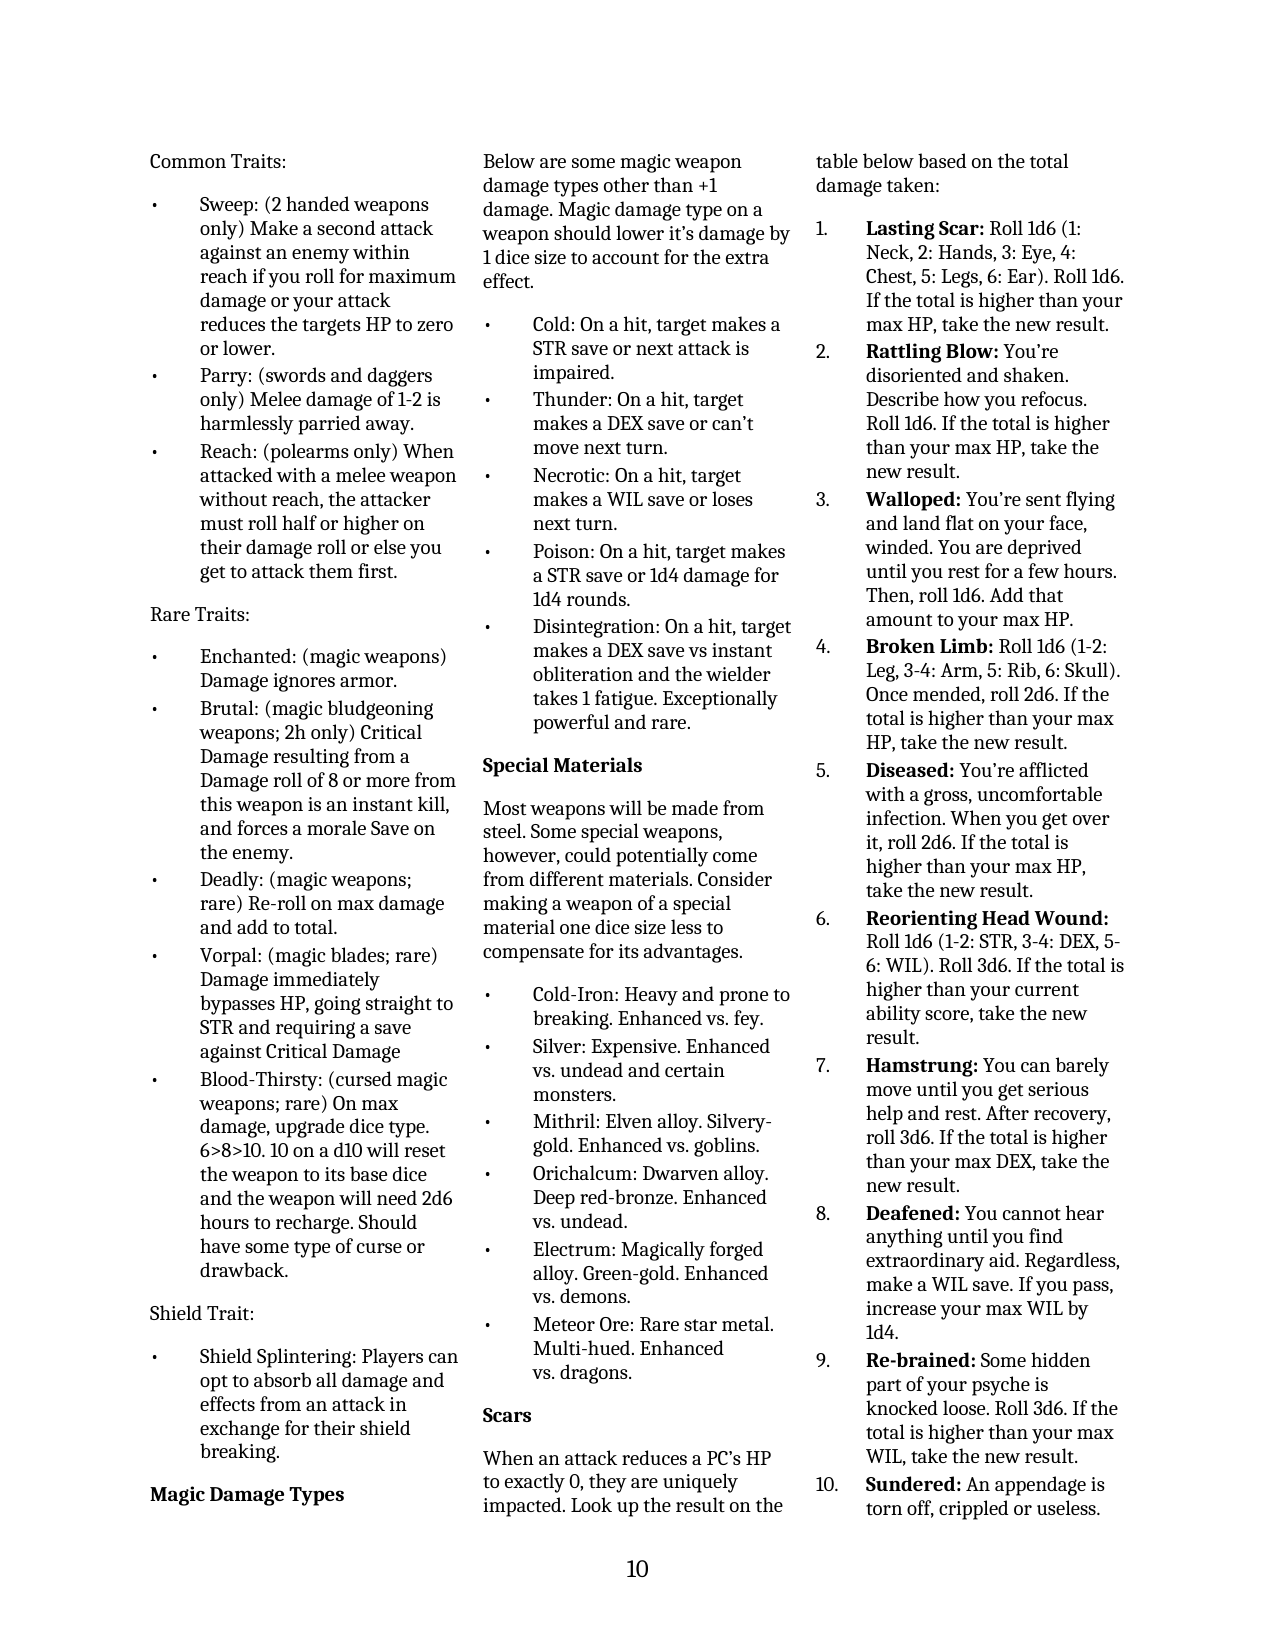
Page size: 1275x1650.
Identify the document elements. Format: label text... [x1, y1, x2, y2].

list Sweep: (2 handed weapons only) Make a second attack against an enemy within reach if you roll for maximum damage or your attack reduces the targets HP to zero or lower. [150, 193, 459, 360]
text Special Materials [483, 753, 792, 777]
list Enchanted: (magic weapons) Damage ignores armor. [150, 645, 459, 693]
list Re-brained: Some hidden part of your psyche is knocked loose. Roll 3d6. If the total is higher than your max WIL, take the new result. [816, 1349, 1125, 1468]
list Reorienting Head Wound: Roll 1d6 (1-2: STR, 3-4: DEX, 5-6: WIL). Roll 3d6. If the total is higher than your current ability score, take the new result. [816, 906, 1125, 1050]
list Thunder: On a hit, target makes a DEX save or can’t move next turn. [483, 388, 792, 460]
list Shield Splintering: Players can opt to absorb all damage and effects from an attack in exchange for their shield breaking. [150, 1344, 459, 1464]
list Sundered: An appendage is torn off, crippled or useless. [816, 1472, 1125, 1520]
list Disintegration: On a hit, target makes a DEX save vs instant obliteration and the wielder takes 1 fatigue. Exceptionally powerful and rare. [483, 615, 792, 735]
list Poison: On a hit, target makes a STR save or 1d4 damage for 1d4 rounds. [483, 539, 792, 611]
list Silver: Expensive. Enhanced vs. undead and certain monsters. [483, 1034, 792, 1106]
text Scars [483, 1403, 792, 1427]
list Parry: (swords and daggers only) Melee damage of 1-2 is harmlessly parried away. [150, 364, 459, 436]
list Blood-Thirsty: (cursed magic weapons; rare) On max damage, upgrade dice type. 6>8>10. 10 on a d10 will reset the weapon to its base dice and the weapon will need 2d6 hours to recharge. Should have some type of curse or drawback. [150, 1067, 459, 1283]
list Meteor Ore: Rare star metal. Multi-hued. Enhanced vs. dragons. [483, 1313, 792, 1385]
list Deafened: You cannot hear anything until you find extraordinary aid. Regardless, make a WIL save. If you pass, increase your max WIL by 1d4. [816, 1201, 1125, 1345]
list Lasting Scar: Roll 1d6 (1: Neck, 2: Hands, 3: Eye, 4: Chest, 5: Legs, 6: Ear). Roll 1d6. If the total is higher than your max HP, take the new result. [816, 217, 1125, 336]
list Rattling Blow: You’re disoriented and shaken. Describe how you refocus. Roll 1d6. If the total is higher than your max HP, take the new result. [816, 340, 1125, 484]
list Orichalcum: Dwarven alloy. Deep red-bronze. Enhanced vs. undead. [483, 1162, 792, 1233]
list Mithril: Elven alloy. Silvery-gold. Enhanced vs. goblins. [483, 1110, 792, 1158]
list Walloped: You’re sent flying and land flat on your face, winded. You are deprived until you rest for a few hours. Then, roll 1d6. Add that amount to your max HP. [816, 488, 1125, 631]
text Most weapons will be made from steel. Some special weapons, however, could potentially come from different materials. Consider making a weapon of a special material one dice size less to compensate for its advantages. [483, 796, 792, 964]
list Reach: (polearms only) When attacked with a melee weapon without reach, the attacker must roll half or higher on their damage roll or else you get to attack them first. [150, 440, 459, 583]
list Electrum: Magically forged alloy. Green-gold. Enhanced vs. demons. [483, 1237, 792, 1309]
list Necrotic: On a hit, target makes a WIL save or loses next turn. [483, 464, 792, 536]
list Deadly: (magic weapons; rare) Re-roll on max damage and add to total. [150, 868, 459, 940]
list Diseased: You’re afflicted with a gross, uncomfortable infection. When you get over it, roll 2d6. If the total is higher than your max HP, take the new result. [816, 759, 1125, 902]
list Cold: On a hit, target makes a STR save or next attack is impaired. [483, 312, 792, 384]
text When an attack reduces a PC’s HP to exactly 0, they are uniquely impacted. Look up the result on the [483, 1446, 792, 1518]
text Common Traits: [150, 150, 459, 174]
list Broken Limb: Roll 1d6 (1-2: Leg, 3-4: Arm, 5: Rib, 6: Skull). Once mended, roll 2d6. If the total is higher than your max HP, take the new result. [816, 635, 1125, 755]
list Hamstrung: You can barely move until you get serious help and rest. After recovery, roll 3d6. If the total is higher than your max DEX, take the new result. [816, 1054, 1125, 1197]
text Rare Traits: [150, 602, 459, 626]
text Shield Trait: [150, 1302, 459, 1326]
text Below are some magic weapon damage types other than +1 damage. Magic damage type on a weapon should lower it’s damage by 1 dice size to account for the extra effect. [483, 150, 792, 294]
list Cold-Iron: Heavy and prone to breaking. Enhanced vs. fey. [483, 983, 792, 1031]
list Vorpal: (magic blades; rare) Damage immediately bypasses HP, going straight to STR and requiring a save against Critical Damage [150, 944, 459, 1063]
text table below based on the total damage taken: [816, 150, 1125, 198]
list Brutal: (magic bludgeoning weapons; 2h only) Critical Damage resulting from a Damage roll of 8 or more from this weapon is an instant kill, and forces a morale Save on the enemy. [150, 697, 459, 864]
text Magic Damage Types [150, 1483, 459, 1507]
